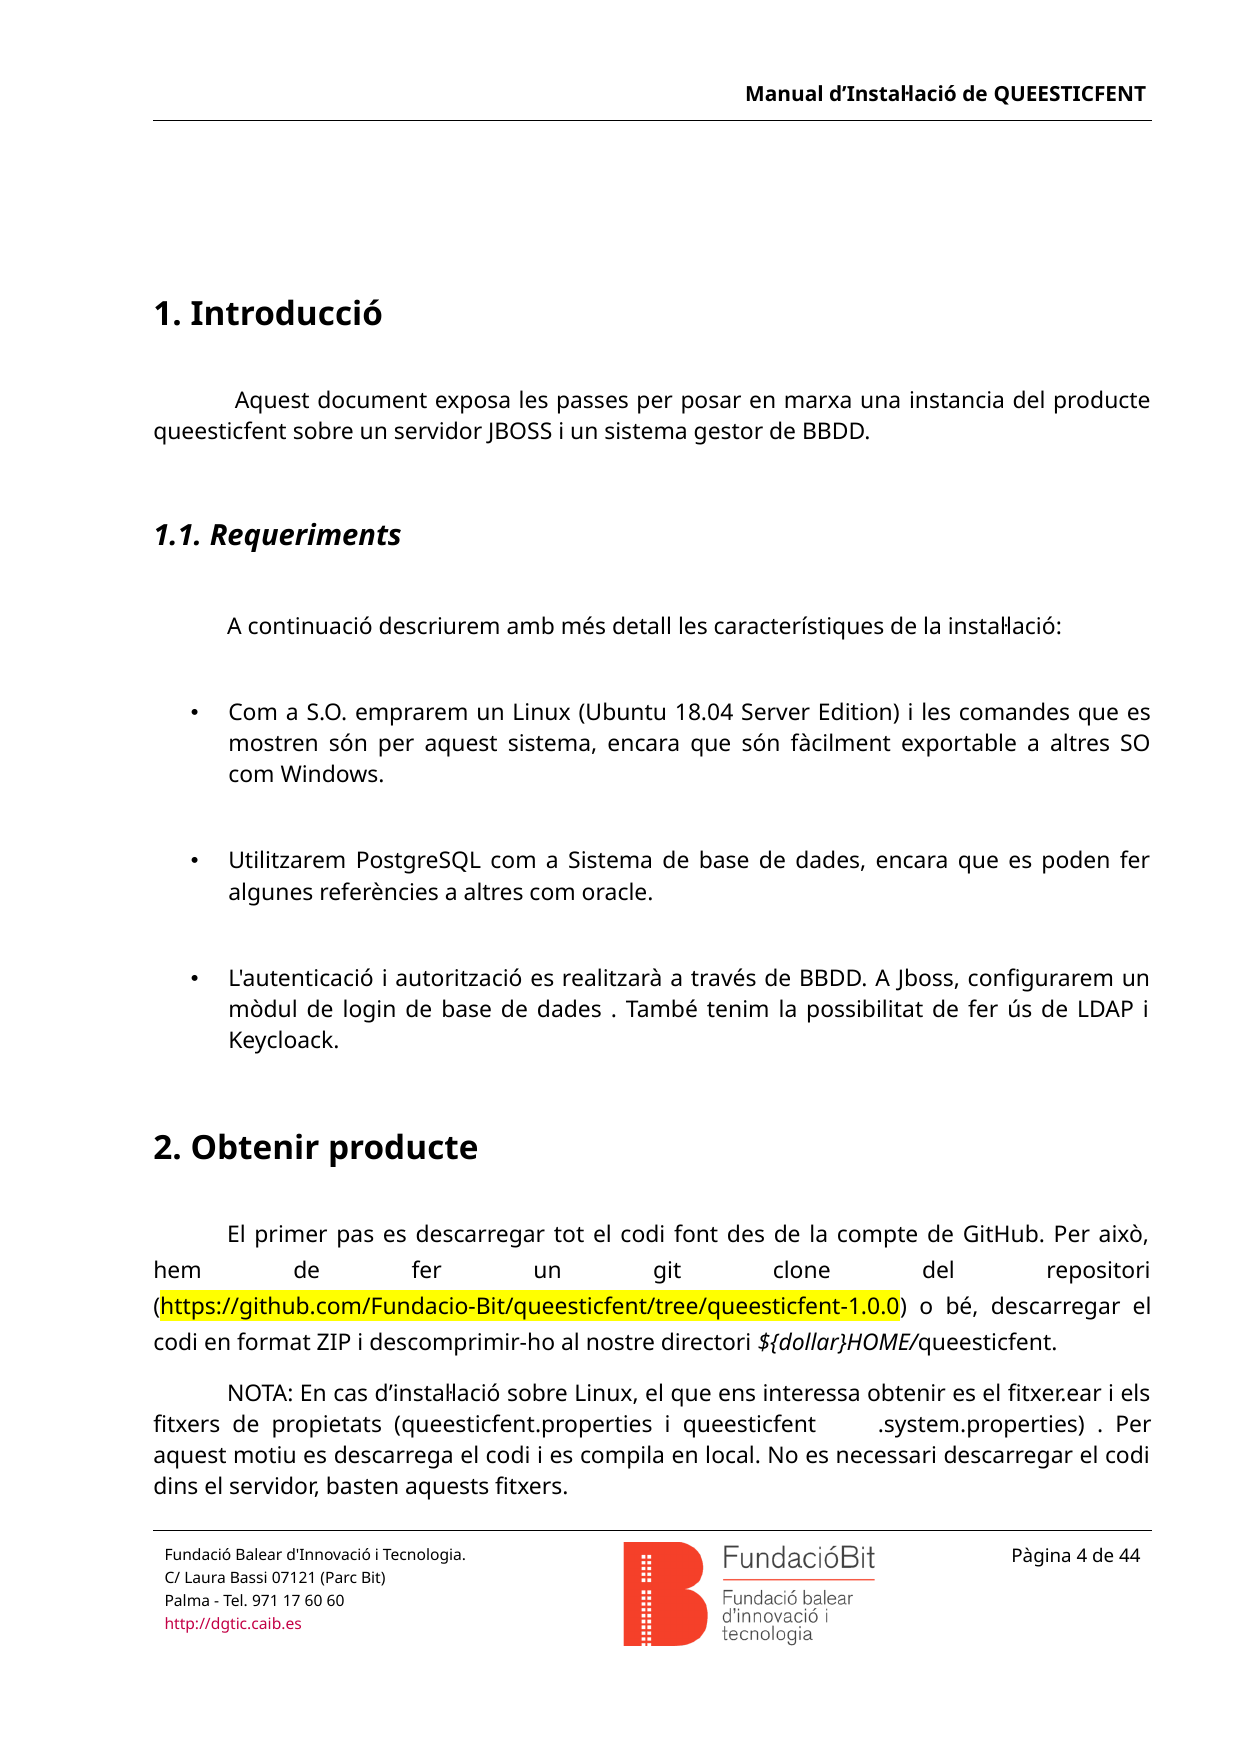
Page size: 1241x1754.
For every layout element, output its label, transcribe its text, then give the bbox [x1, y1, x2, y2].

text NOTA: En cas d’instal·lació sobre Linux, el que ens interessa obtenir es el fitxer.ear i els fitxers de propietats (queesticfent.properties i queesticfent .system.properties) . Per aquest motiu es descarrega el codi i es compila en local. No es necessari descarregar el codi dins el servidor, basten aquests fitxers. [153, 1376, 1152, 1501]
text A continuació descriurem amb més detall les característiques de la instal·lació: [153, 610, 1152, 641]
list Utilitzarem PostgreSQL com a Sistema de base de dades, encara que es poden fer algunes referències a altres com oracle. [191, 844, 1152, 907]
text El primer pas es descarregar tot el codi font des de la compte de GitHub. Per això, hem de fer un git clone del repositori (https://github.com/Fundacio-Bit/queesticfent/tree/queesticfent-1.0.0) o bé, descarregar el codi en format ZIP i descomprimir-ho al nostre directori ${dollar}HOME/queesticfent. [153, 1218, 1152, 1357]
subtitle Obtenir producte [153, 1123, 1152, 1169]
list L'autenticació i autorització es realitzarà a través de BBDD. A Jboss, configurarem un mòdul de login de base de dades . També tenim la possibilitat de fer ús de LDAP i Keycloack. [191, 962, 1152, 1055]
subtitle Requeriments [153, 514, 1152, 554]
list Com a S.O. emprarem un Linux (Ubuntu 18.04 Server Edition) i les comandes que es mostren són per aquest sistema, encara que són fàcilment exportable a altres SO com Windows. [191, 696, 1152, 789]
picture [623, 1542, 875, 1646]
subtitle Introducció [153, 289, 1152, 335]
text Aquest document exposa les passes per posar en marxa una instancia del producte queesticfent sobre un servidor JBOSS i un sistema gestor de BBDD. [153, 384, 1152, 447]
